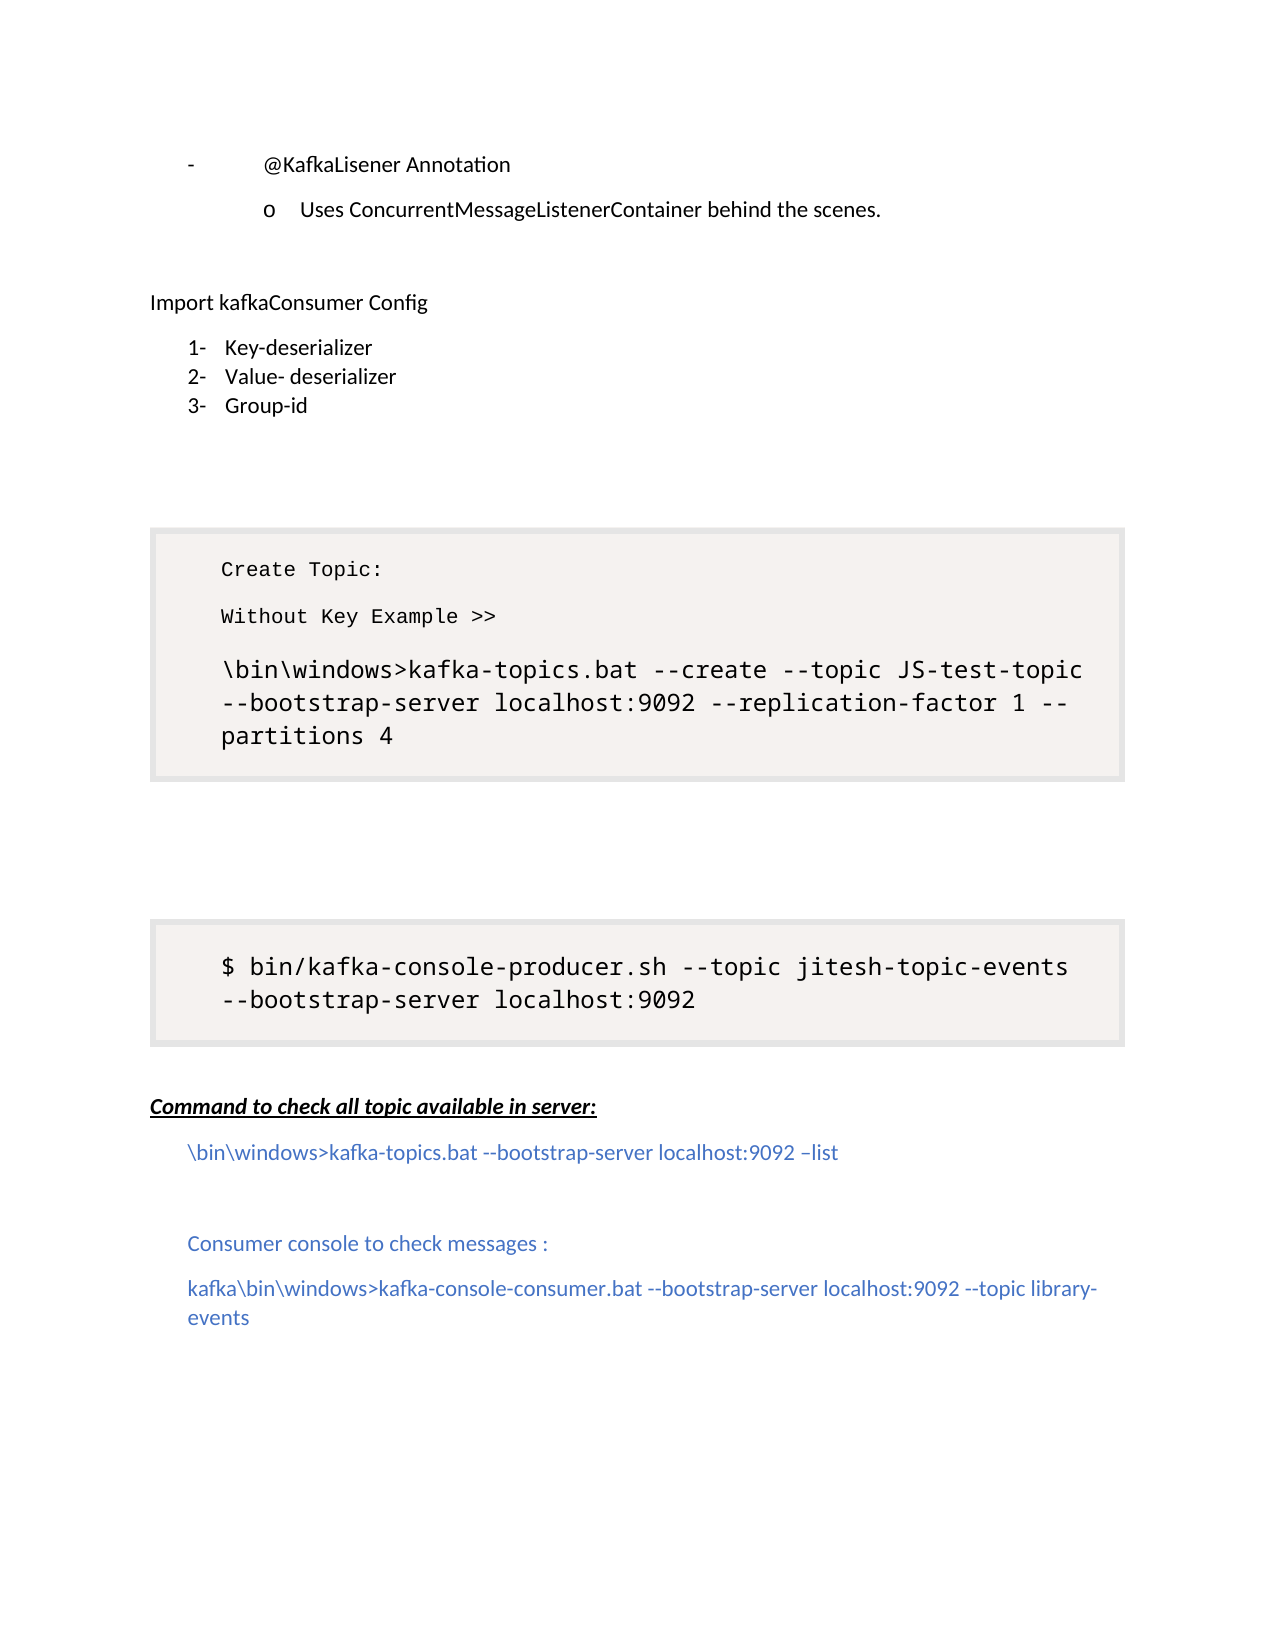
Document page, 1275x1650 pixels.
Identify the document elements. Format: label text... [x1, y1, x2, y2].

list Uses ConcurrentMessageListenerContainer behind the scenes. [262, 196, 1125, 225]
text Import kafkaConsumer Config [150, 288, 1125, 316]
text Create Topic: [156, 534, 1119, 551]
text Command to check all topic available in server: [150, 1092, 1125, 1120]
text \bin\windows>kafka-topics.bat --bootstrap-server localhost:9092 –list [187, 1138, 1125, 1166]
text - @KafkaLisener Annotation [187, 150, 1125, 178]
text $ bin/kafka-console-producer.sh --topic jitesh-topic-events --bootstrap-server localhost:9092 [156, 925, 1119, 1040]
text Consumer console to check messages : [187, 1229, 1125, 1257]
text kafka\bin\windows>kafka-console-consumer.bat --bootstrap-server localhost:9092 --topic library-events [187, 1274, 1125, 1331]
list Group-id [187, 391, 1125, 419]
list Value- deserializer [187, 362, 1125, 390]
list Key-deserializer [187, 333, 1125, 361]
text Without Key Example >> \bin\windows>kafka-topics.bat --create --topic JS-test-topic --bootstrap-server localhost:9092 --replication-factor 1 --partitions 4 [156, 575, 1119, 776]
